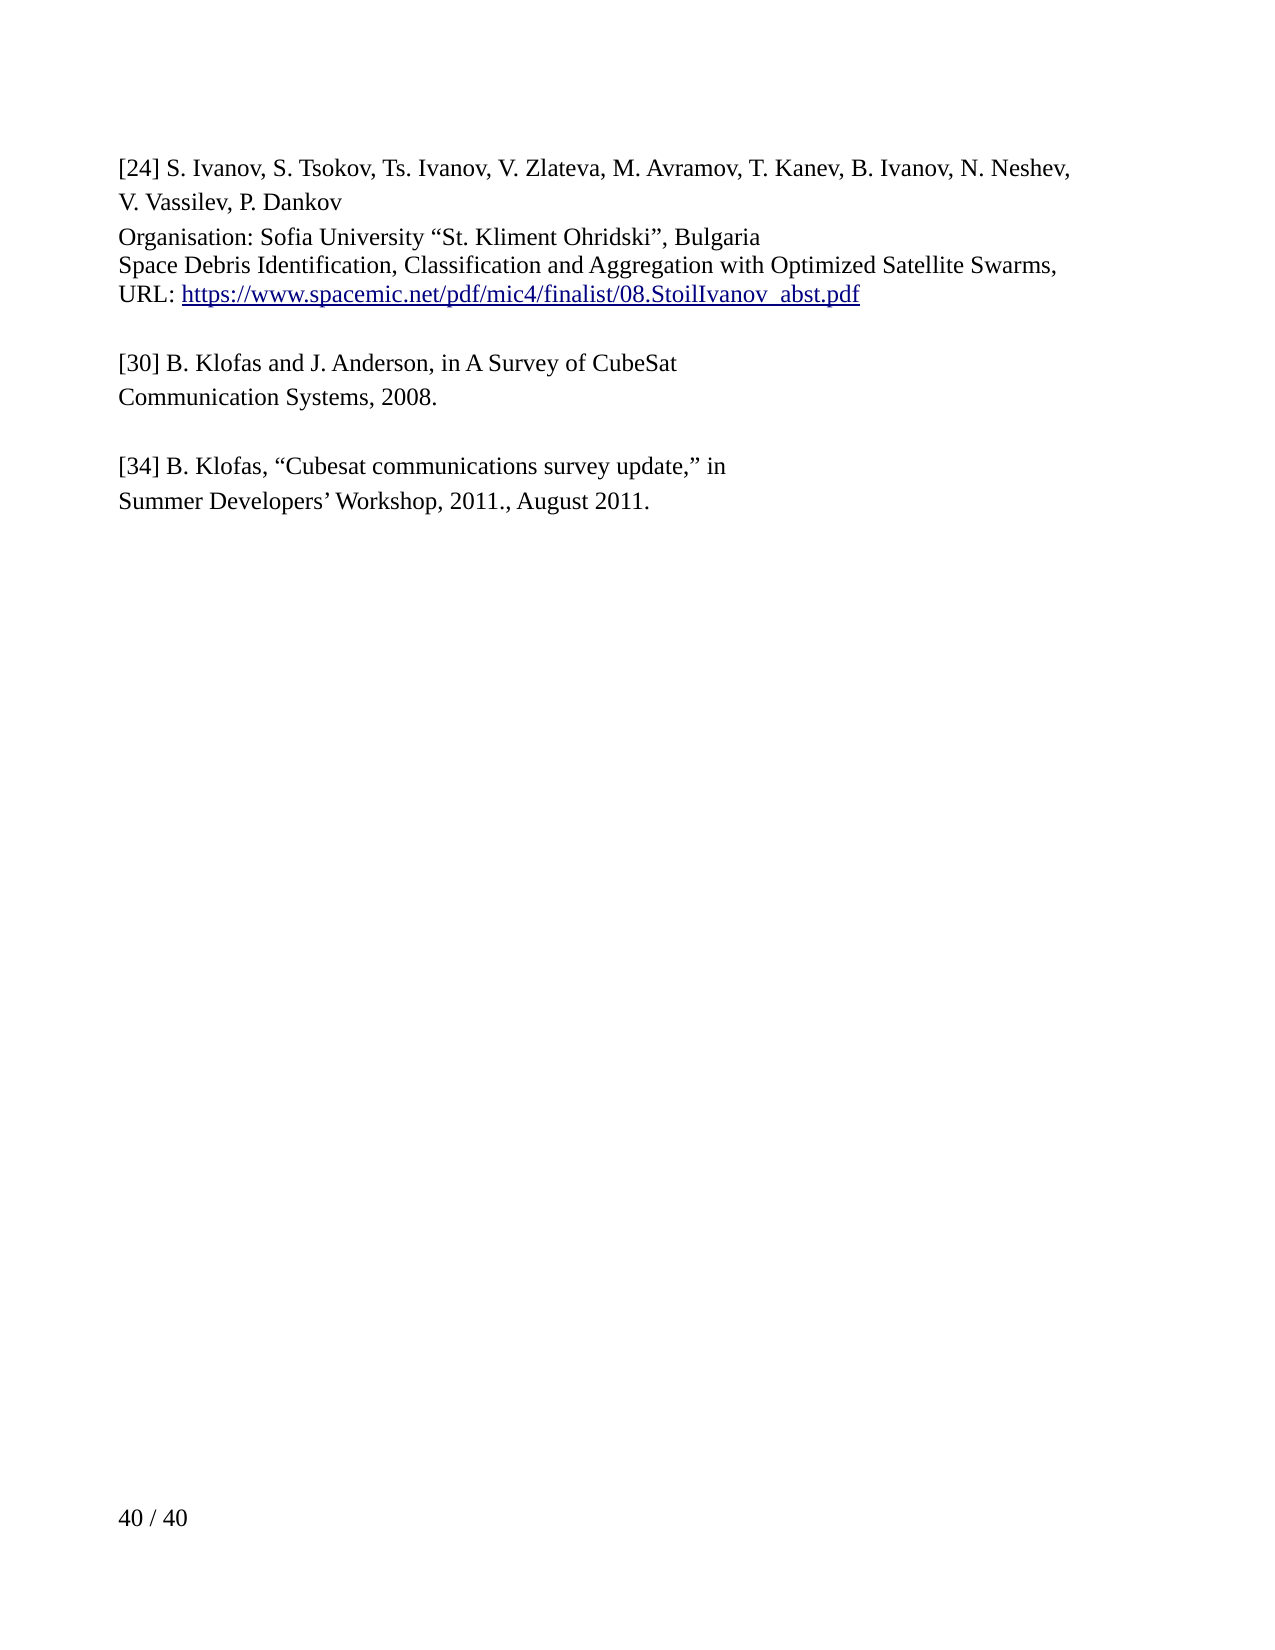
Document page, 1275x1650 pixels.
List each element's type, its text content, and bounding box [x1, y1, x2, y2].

text V. Vassilev, P. Dankov [118, 187, 1157, 216]
text Space Debris Identification, Classification and Aggregation with Optimized Satellite Swarms, [118, 250, 1157, 279]
text URL: https://www.spacemic.net/pdf/mic4/finalist/08.StoilIvanov_abst.pdf [118, 279, 1157, 308]
text [30] B. Klofas and J. Anderson, in A Survey of CubeSat [118, 348, 1157, 377]
text [34] B. Klofas, “Cubesat communications survey update,” in [118, 451, 1157, 480]
text Summer Developers’ Workshop, 2011., August 2011. [118, 486, 1157, 515]
text Organisation: Sofia University “St. Kliment Ohridski”, Bulgaria [118, 222, 1157, 250]
text Communication Systems, 2008. [118, 382, 1157, 411]
text [24] S. Ivanov, S. Tsokov, Ts. Ivanov, V. Zlateva, M. Avramov, T. Kanev, B. Ivanov, N. Neshev, [118, 153, 1157, 181]
